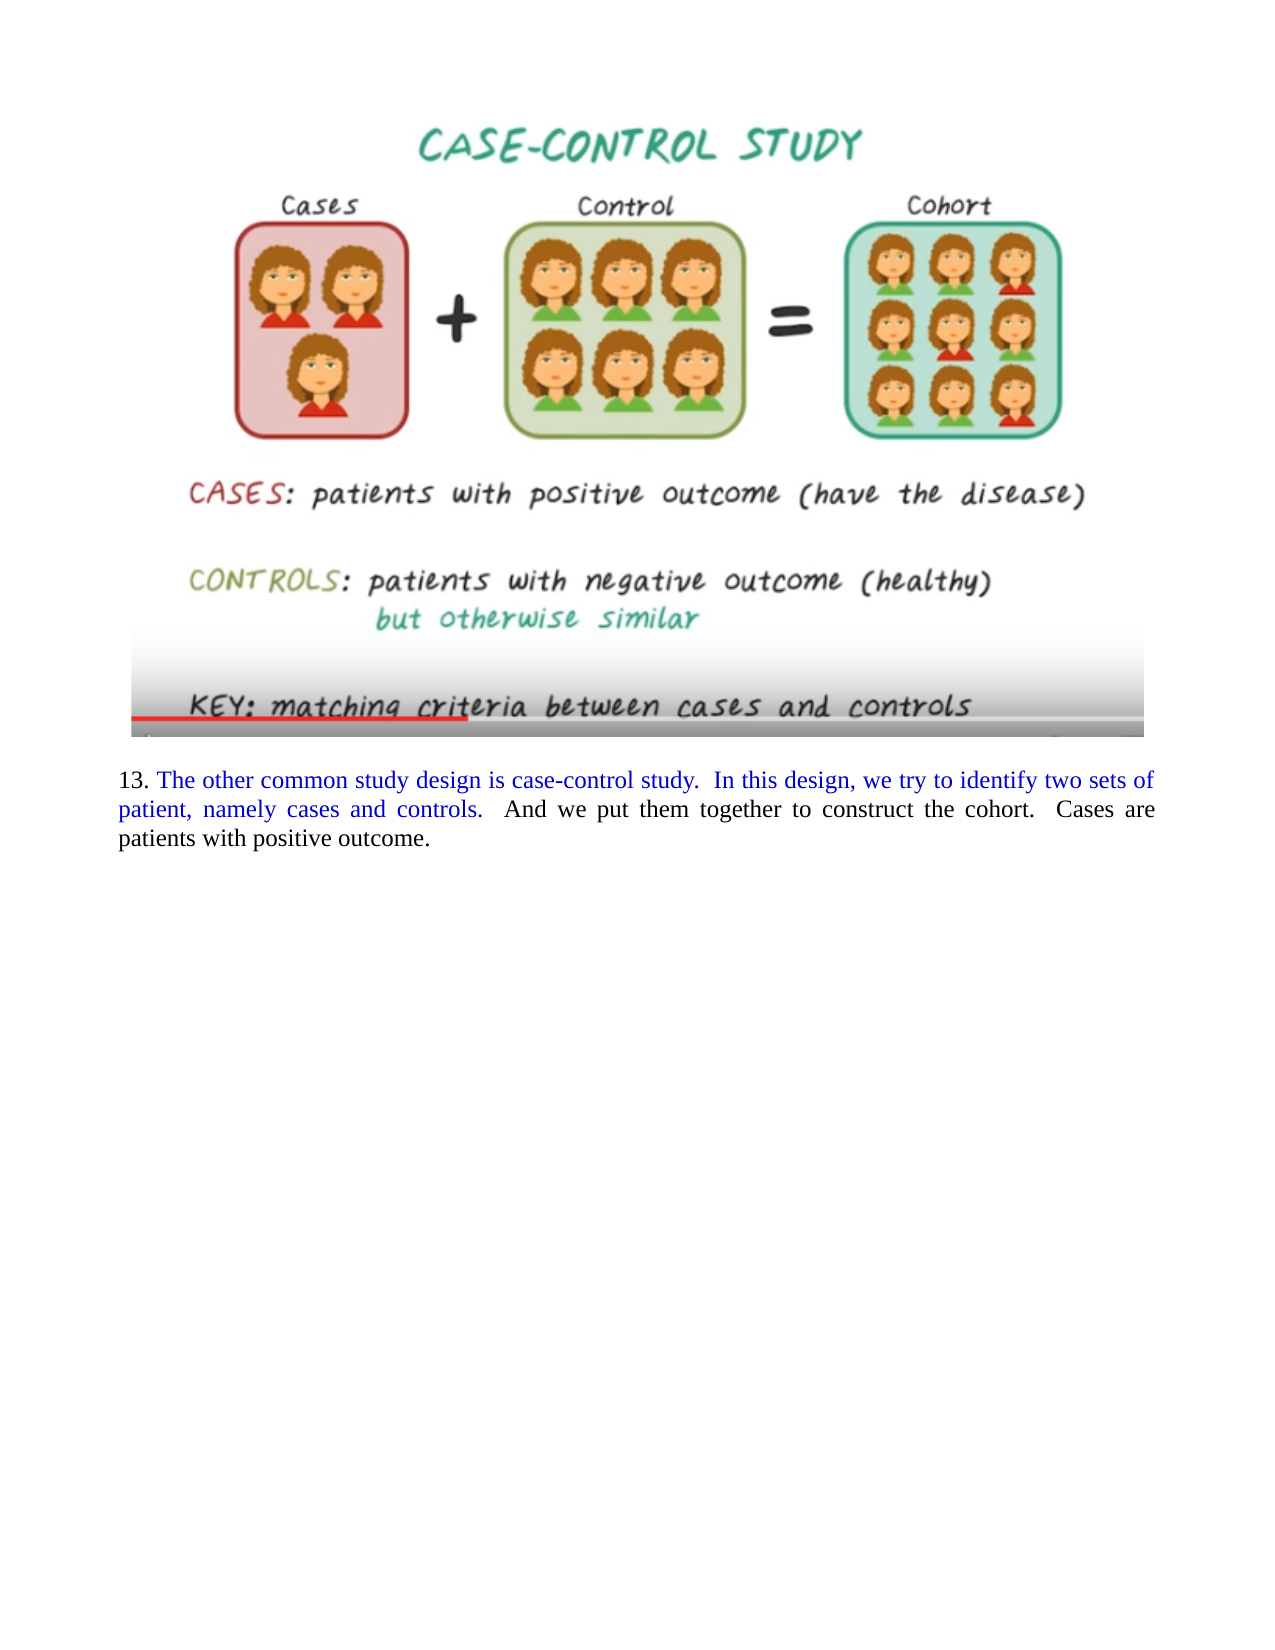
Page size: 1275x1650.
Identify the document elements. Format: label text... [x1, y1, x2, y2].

text 13. The other common study design is case-control study. In this design, we try to identify two sets of patient, namely cases and controls. And we put them together to construct the cohort. Cases are patients with positive outcome. [118, 766, 1157, 852]
picture [131, 118, 1144, 737]
